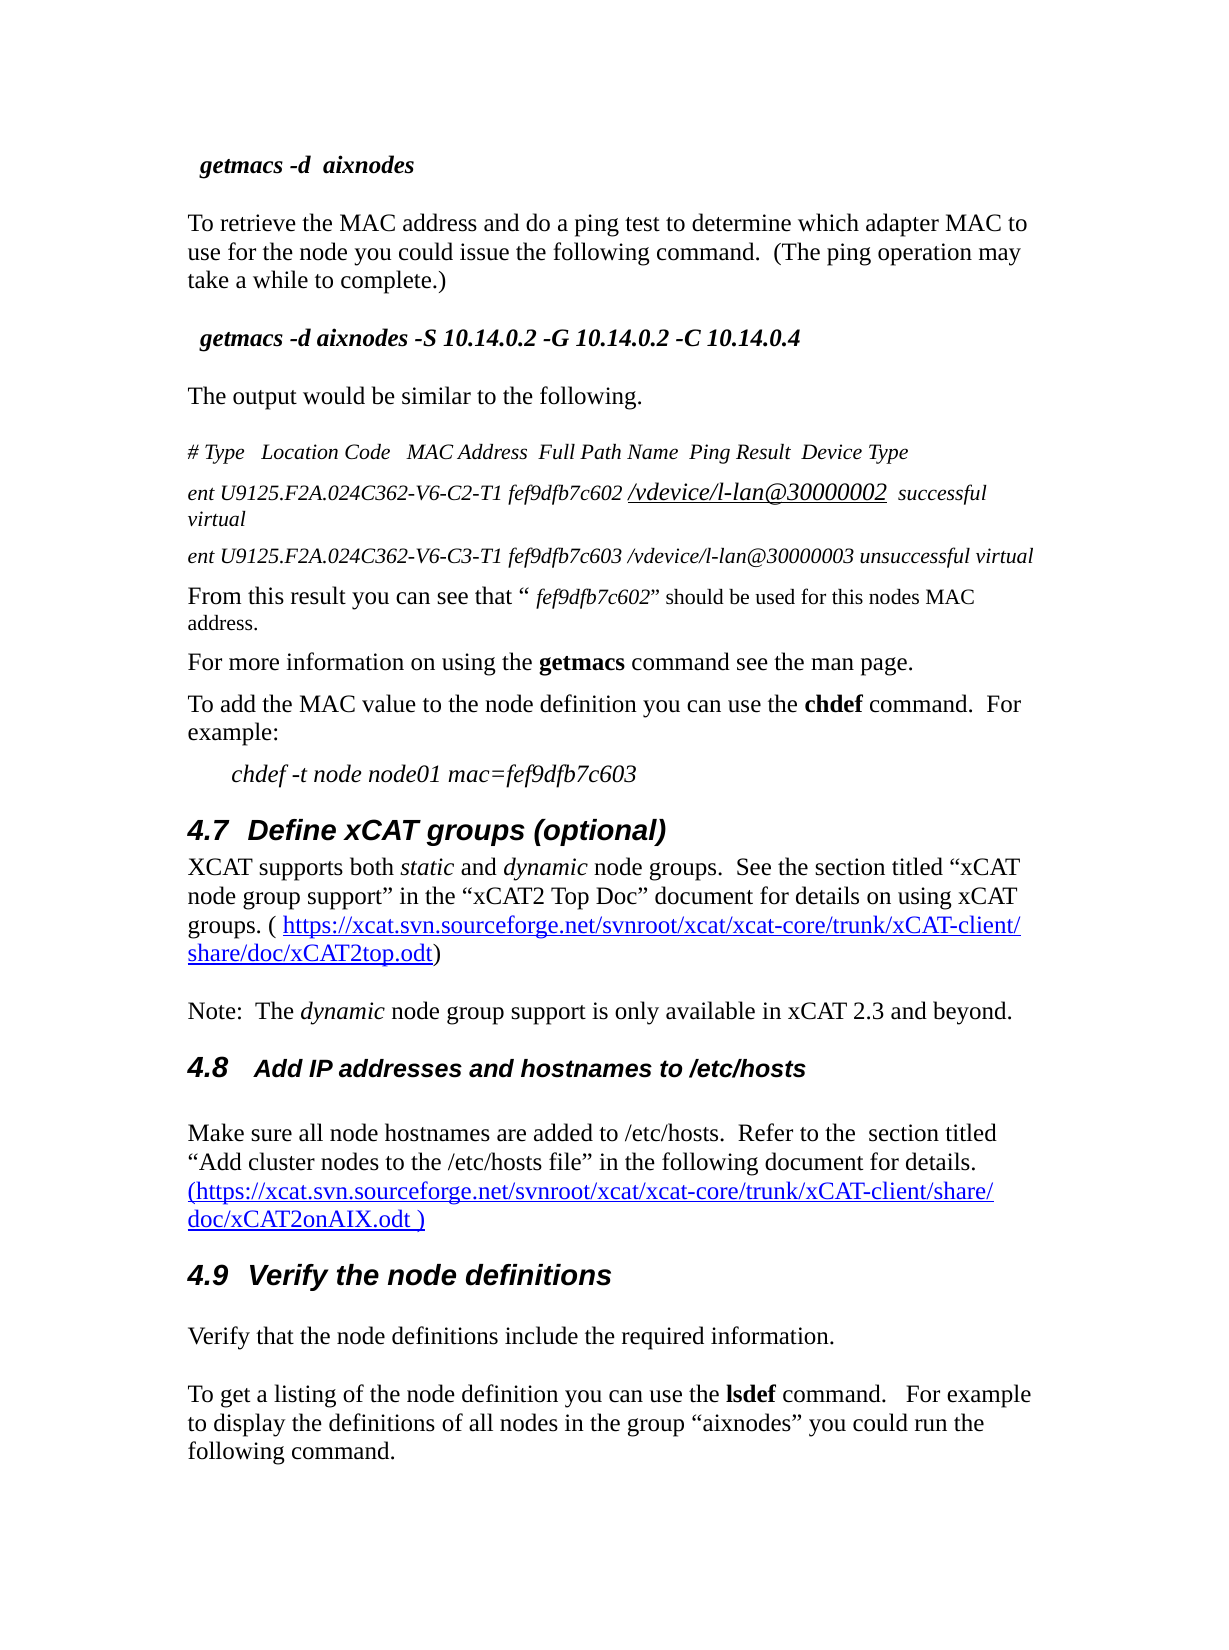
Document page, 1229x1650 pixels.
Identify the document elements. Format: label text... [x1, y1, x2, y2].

text To retrieve the MAC address and do a ping test to determine which adapter MAC to use for the node you could issue the following command. (The ping operation may take a while to complete.) [187, 208, 1041, 294]
text From this result you can see that “ fef9dfb7c602” should be used for this nodes MAC address. [187, 581, 1041, 635]
text To add the MAC value to the node definition you can use the chdef command. For example: [187, 689, 1041, 746]
text ent U9125.F2A.024C362-V6-C2-T1 fef9dfb7c602 /vdevice/l-lan@30000002 successful virtual [187, 477, 1041, 531]
text Make sure all node hostnames are added to /etc/hosts. Refer to the section titled “Add cluster nodes to the /etc/hosts file” in the following document for details. (https://xcat.svn.sourceforge.net/svnroot/xcat/xcat-core/trunk/xCAT-client/share/doc/xCAT2onAIX.odt ) [187, 1118, 1041, 1233]
text The output would be similar to the following. [112, 381, 1041, 410]
text XCAT supports both static and dynamic node groups. See the section titled “xCAT node group support” in the “xCAT2 Top Doc” document for details on using xCAT groups. ( https://xcat.svn.sourceforge.net/svnroot/xcat/xcat-core/trunk/xCAT-client/share/doc/xCAT2top.odt) [187, 852, 1041, 967]
text Verify that the node definitions include the required information. [187, 1321, 1041, 1350]
subtitle Verify the node definitions [187, 1258, 1041, 1292]
text For more information on using the getmacs command see the man page. [187, 647, 1041, 676]
text To get a listing of the node definition you can use the lsdef command. For example to display the definitions of all nodes in the group “aixnodes” you could run the following command. [187, 1379, 1041, 1465]
text chdef -t node node01 mac=fef9dfb7c603 [187, 759, 1041, 787]
text getmacs -d aixnodes [112, 150, 1041, 179]
text Note: The dynamic node group support is only available in xCAT 2.3 and beyond. [187, 996, 1041, 1025]
subtitle Add IP addresses and hostnames to /etc/hosts [187, 1050, 1041, 1083]
subtitle Define xCAT groups (optional) [187, 812, 1041, 846]
text getmacs -d aixnodes -S 10.14.0.2 -G 10.14.0.2 -C 10.14.0.4 [112, 323, 1041, 352]
text # Type Location Code MAC Address Full Path Name Ping Result Device Type [187, 439, 1041, 464]
text ent U9125.F2A.024C362-V6-C3-T1 fef9dfb7c603 /vdevice/l-lan@30000003 unsuccessful virtual [187, 543, 1041, 568]
